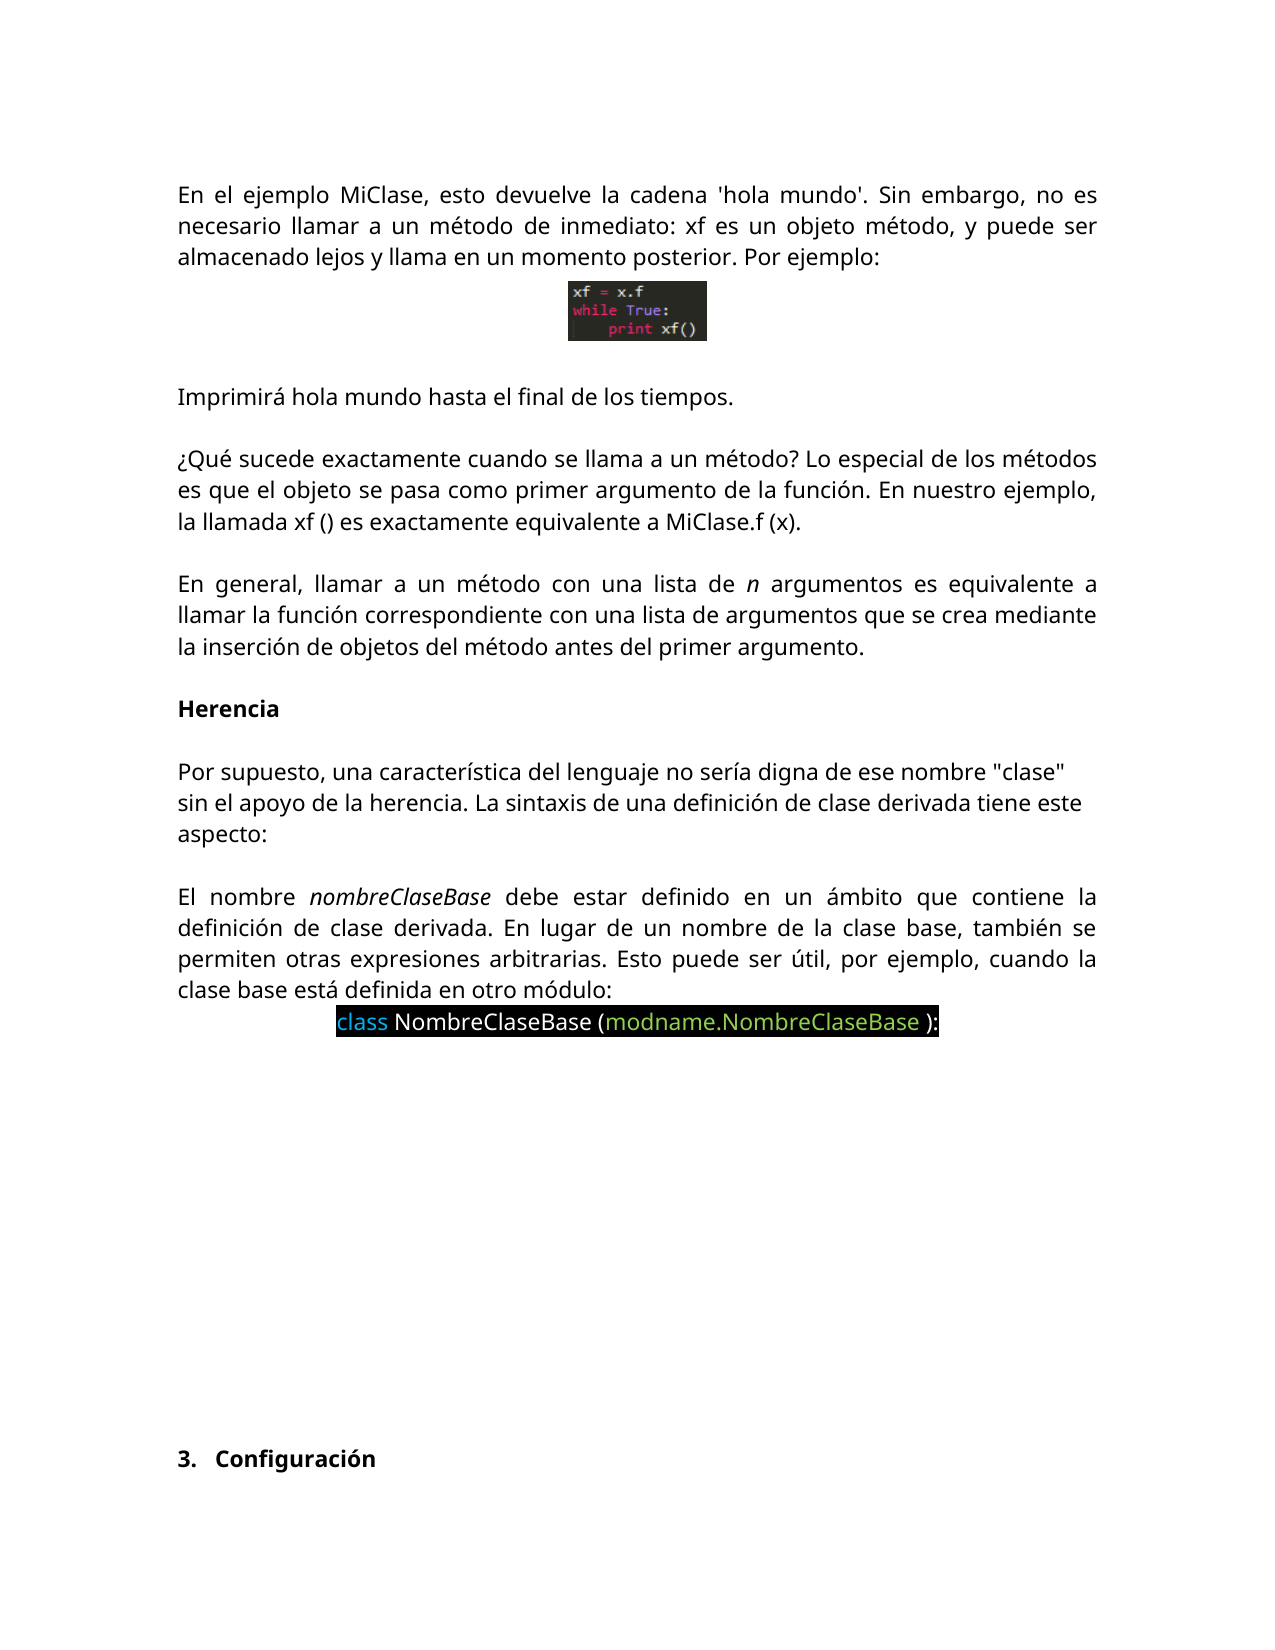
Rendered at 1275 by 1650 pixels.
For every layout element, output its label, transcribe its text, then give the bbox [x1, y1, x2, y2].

text class NombreClaseBase (modname.NombreClaseBase ): [177, 1005, 1098, 1037]
text ¿Qué sucede exactamente cuando se llama a un método? Lo especial de los métodos es que el objeto se pasa como primer argumento de la función. En nuestro ejemplo, la llamada xf () es exactamente equivalente a MiClase.f (x). [177, 443, 1098, 537]
picture [568, 281, 707, 341]
text Herencia [177, 693, 1098, 724]
text Imprimirá hola mundo hasta el final de los tiempos. [177, 380, 1098, 412]
text En general, llamar a un método con una lista de n argumentos es equivalente a llamar la función correspondiente con una lista de argumentos que se crea mediante la inserción de objetos del método antes del primer argumento. [177, 568, 1098, 662]
text En el ejemplo MiClase, esto devuelve la cadena 'hola mundo'. Sin embargo, no es necesario llamar a un método de inmediato: xf es un objeto método, y puede ser almacenado lejos y llama en un momento posterior. Por ejemplo: [177, 179, 1098, 273]
text Por supuesto, una característica del lenguaje no sería digna de ese nombre "clase" sin el apoyo de la herencia. La sintaxis de una definición de clase derivada tiene este aspecto: [177, 755, 1098, 849]
text El nombre nombreClaseBase debe estar definido en un ámbito que contiene la definición de clase derivada. En lugar de un nombre de la clase base, también se permiten otras expresiones arbitrarias. Esto puede ser útil, por ejemplo, cuando la clase base está definida en otro módulo: [177, 880, 1098, 1005]
list Configuración [177, 1443, 1098, 1474]
